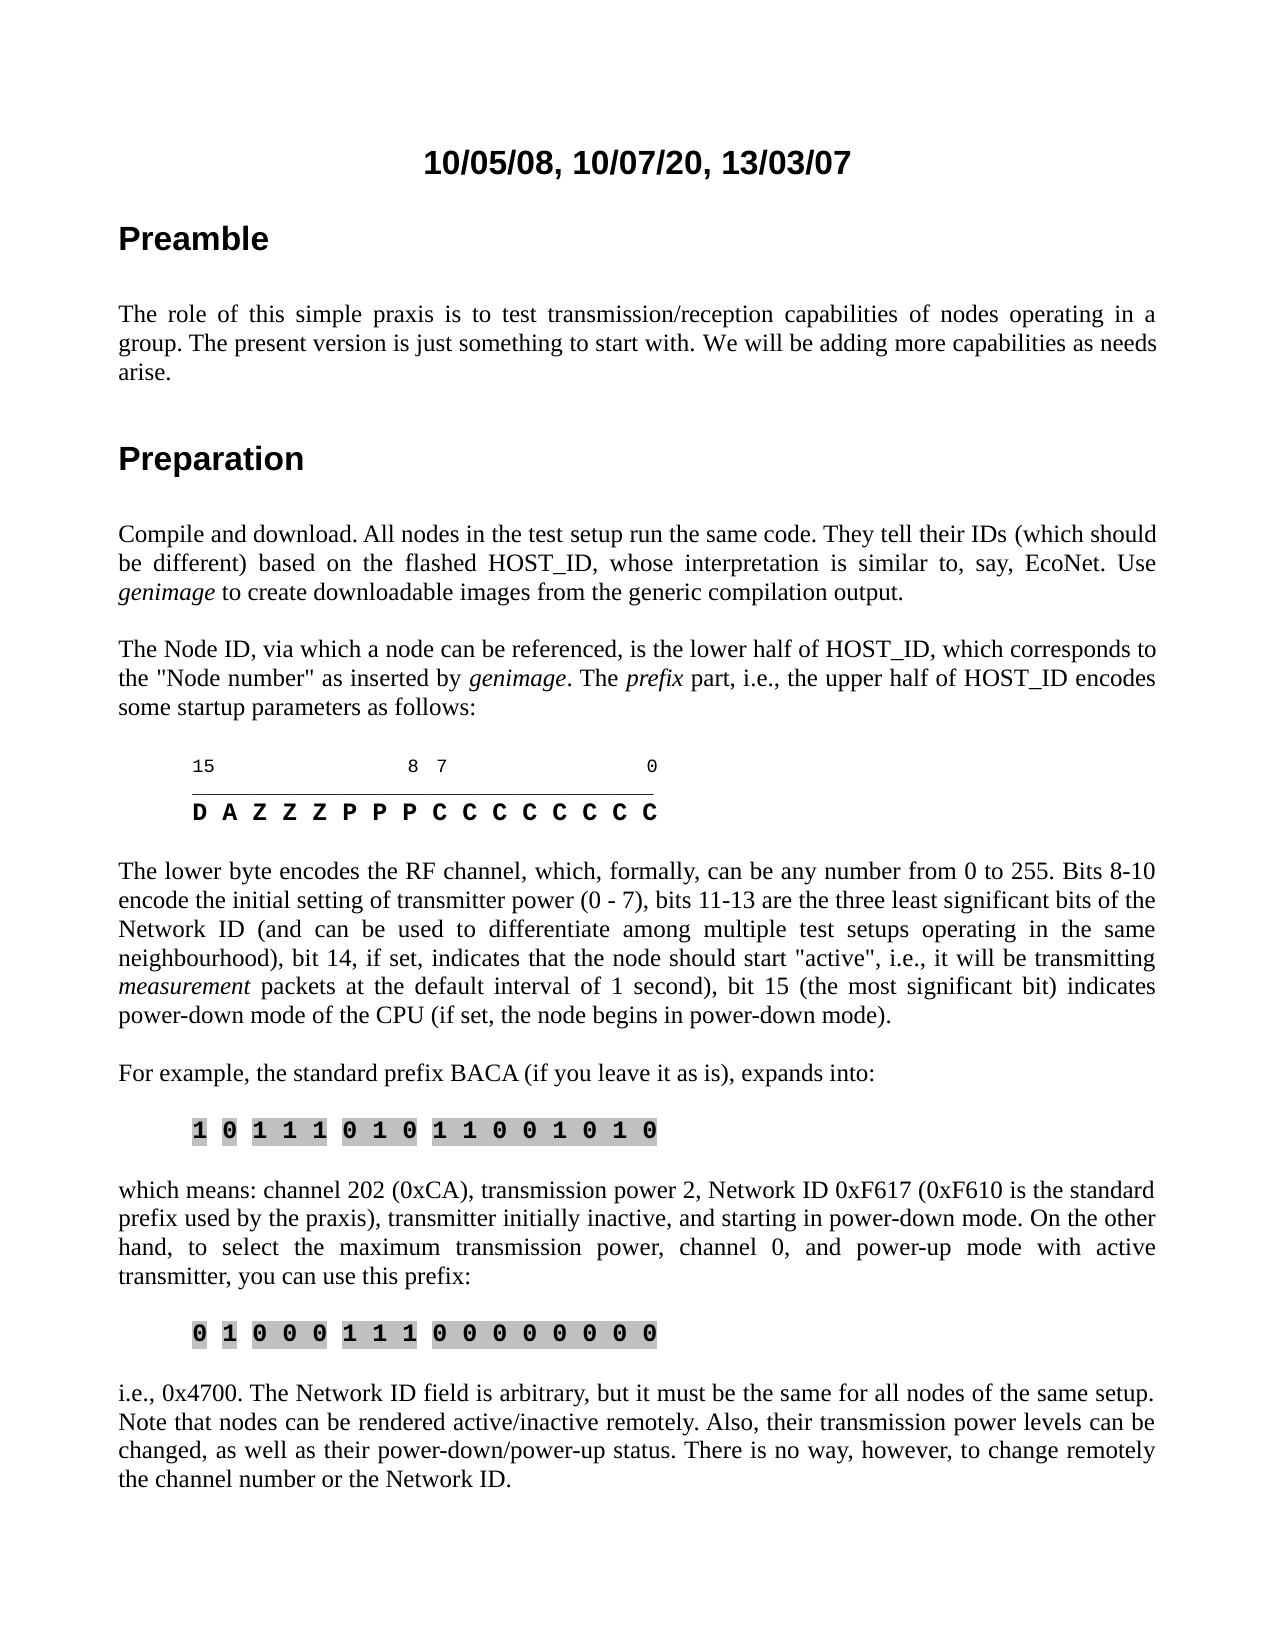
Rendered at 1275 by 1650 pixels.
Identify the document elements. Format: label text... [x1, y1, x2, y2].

text i.e., 0x4700. The Network ID field is arbitrary, but it must be the same for all nodes of the same setup. Note that nodes can be rendered active/inactive remotely. Also, their transmission power levels can be changed, as well as their power-down/power-up status. There is no way, however, to change remotely the channel number or the Network ID. [118, 1378, 1157, 1493]
text D A Z Z Z P P P C C C C C C C C [118, 799, 1157, 828]
text The role of this simple praxis is to test transmission/reception capabilities of nodes operating in a group. The present version is just something to start with. We will be adding more capabilities as needs arise. [118, 299, 1157, 385]
text The Node ID, via which a node can be referenced, is the lower half of HOST_ID, which corresponds to the "Node number" as inserted by genimage. The prefix part, i.e., the upper half of HOST_ID encodes some startup parameters as follows: [118, 634, 1157, 720]
text Compile and download. All nodes in the test setup run the same code. They tell their IDs (which should be different) based on the flashed HOST_ID, whose interpretation is similar to, say, EcoNet. Use genimage to create downloadable images from the generic compilation output. [118, 519, 1157, 605]
text 15 8 7 0 [118, 749, 1157, 778]
subtitle 10/05/08, 10/07/20, 13/03/07 [118, 143, 1157, 182]
text _________________________________________ [118, 778, 1157, 799]
text The lower byte encodes the RF channel, which, formally, can be any number from 0 to 255. Bits 8-10 encode the initial setting of transmitter power (0 - 7), bits 11-13 are the three least significant bits of the Network ID (and can be used to differentiate among multiple test setups operating in the same neighbourhood), bit 14, if set, indicates that the node should start "active", i.e., it will be transmitting measurement packets at the default interval of 1 second), bit 15 (the most significant bit) indicates power-down mode of the CPU (if set, the node begins in power-down mode). [118, 856, 1157, 1029]
subtitle Preamble [118, 219, 1157, 258]
text For example, the standard prefix BACA (if you leave it as is), expands into: [118, 1058, 1157, 1086]
subtitle Preparation [118, 439, 1157, 478]
text which means: channel 202 (0xCA), transmission power 2, Network ID 0xF617 (0xF610 is the standard prefix used by the praxis), transmitter initially inactive, and starting in power-down mode. On the other hand, to select the maximum transmission power, channel 0, and power-up mode with active transmitter, you can use this prefix: [118, 1175, 1157, 1290]
text 0 1 0 0 0 1 1 1 0 0 0 0 0 0 0 0 [118, 1318, 1157, 1349]
text 1 0 1 1 1 0 1 0 1 1 0 0 1 0 1 0 [118, 1115, 1157, 1146]
